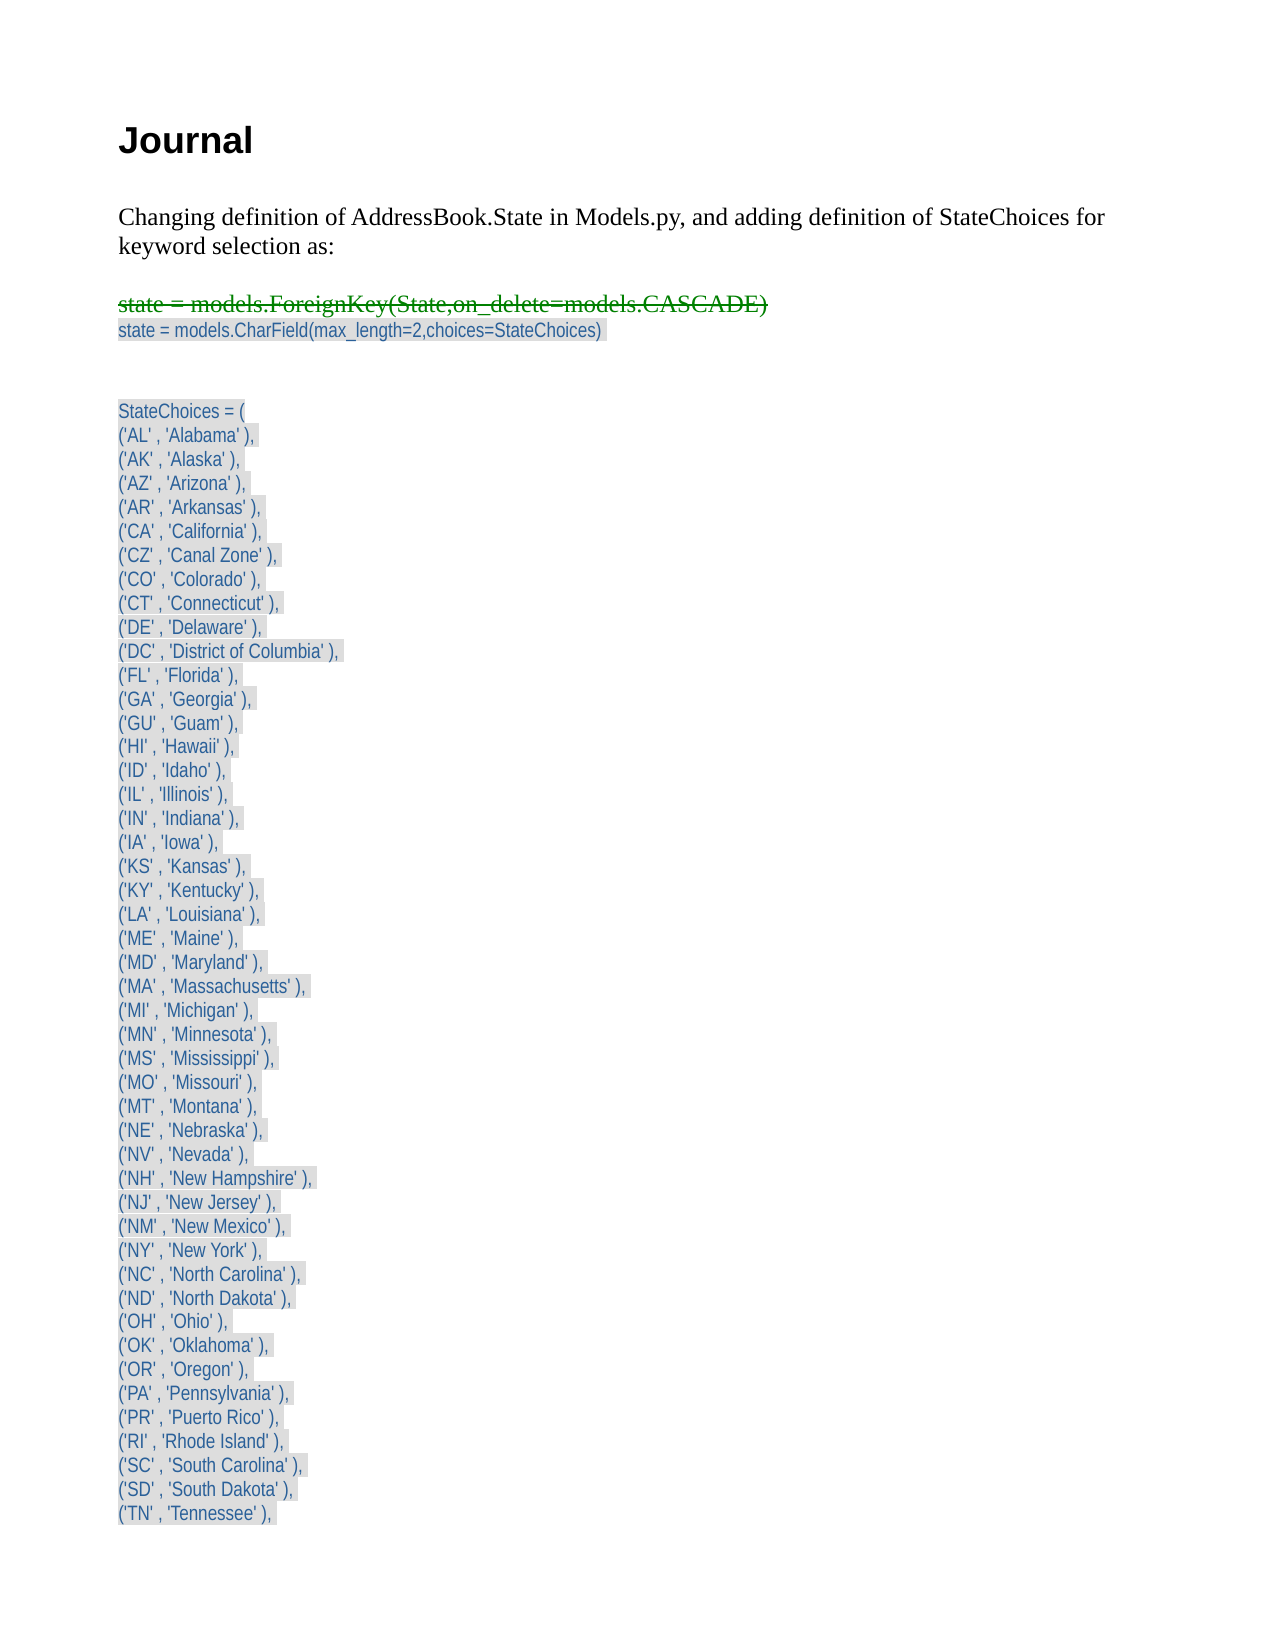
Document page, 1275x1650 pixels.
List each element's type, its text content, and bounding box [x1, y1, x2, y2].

text ('AR' , 'Arkansas' ), [118, 495, 1157, 519]
text ('IN' , 'Indiana' ), [118, 806, 1157, 830]
text ('NH' , 'New Hampshire' ), [118, 1166, 1157, 1189]
text ('PR' , 'Puerto Rico' ), [118, 1405, 1157, 1429]
text Changing definition of AddressBook.State in Models.py, and adding definition of StateChoices for keyword selection as: [118, 202, 1157, 260]
text ('CO' , 'Colorado' ), [118, 567, 1157, 591]
text ('AL' , 'Alabama' ), [118, 423, 1157, 447]
text ('OR' , 'Oregon' ), [118, 1357, 1157, 1381]
text state = models.CharField(max_length=2,choices=StateChoices) [118, 317, 1157, 341]
text StateChoices = ( [118, 399, 1157, 423]
text ('SC' , 'South Carolina' ), [118, 1453, 1157, 1477]
subtitle Journal [118, 118, 1157, 161]
text ('PA' , 'Pennsylvania' ), [118, 1381, 1157, 1405]
text ('GA' , 'Georgia' ), [118, 686, 1157, 710]
text ('OK' , 'Oklahoma' ), [118, 1333, 1157, 1357]
text ('NC' , 'North Carolina' ), [118, 1261, 1157, 1285]
text ('RI' , 'Rhode Island' ), [118, 1429, 1157, 1453]
text ('DC' , 'District of Columbia' ), [118, 638, 1157, 662]
text ('NJ' , 'New Jersey' ), [118, 1189, 1157, 1213]
text ('FL' , 'Florida' ), [118, 662, 1157, 686]
text ('MD' , 'Maryland' ), [118, 950, 1157, 974]
text ('ID' , 'Idaho' ), [118, 758, 1157, 782]
text ('NY' , 'New York' ), [118, 1237, 1157, 1261]
text ('KY' , 'Kentucky' ), [118, 878, 1157, 902]
text ('NE' , 'Nebraska' ), [118, 1118, 1157, 1142]
text ('AZ' , 'Arizona' ), [118, 471, 1157, 495]
text ('CA' , 'California' ), [118, 519, 1157, 543]
text ('ND' , 'North Dakota' ), [118, 1285, 1157, 1309]
text state = models.ForeignKey(State,on_delete=models.CASCADE) [118, 289, 1157, 317]
text ('IA' , 'Iowa' ), [118, 830, 1157, 854]
text ('TN' , 'Tennessee' ), [118, 1501, 1157, 1525]
text ('DE' , 'Delaware' ), [118, 614, 1157, 638]
text ('MA' , 'Massachusetts' ), [118, 974, 1157, 998]
text ('HI' , 'Hawaii' ), [118, 734, 1157, 758]
text ('GU' , 'Guam' ), [118, 710, 1157, 734]
text ('KS' , 'Kansas' ), [118, 854, 1157, 878]
text ('AK' , 'Alaska' ), [118, 447, 1157, 471]
text ('MO' , 'Missouri' ), [118, 1070, 1157, 1094]
text ('MI' , 'Michigan' ), [118, 998, 1157, 1022]
text ('LA' , 'Louisiana' ), [118, 902, 1157, 926]
text ('NV' , 'Nevada' ), [118, 1142, 1157, 1166]
text ('NM' , 'New Mexico' ), [118, 1213, 1157, 1237]
text ('MS' , 'Mississippi' ), [118, 1046, 1157, 1070]
text ('IL' , 'Illinois' ), [118, 782, 1157, 806]
text ('ME' , 'Maine' ), [118, 926, 1157, 950]
text ('MT' , 'Montana' ), [118, 1094, 1157, 1118]
text ('CZ' , 'Canal Zone' ), [118, 543, 1157, 567]
text ('OH' , 'Ohio' ), [118, 1309, 1157, 1333]
text ('MN' , 'Minnesota' ), [118, 1022, 1157, 1046]
text ('SD' , 'South Dakota' ), [118, 1477, 1157, 1501]
text ('CT' , 'Connecticut' ), [118, 591, 1157, 614]
